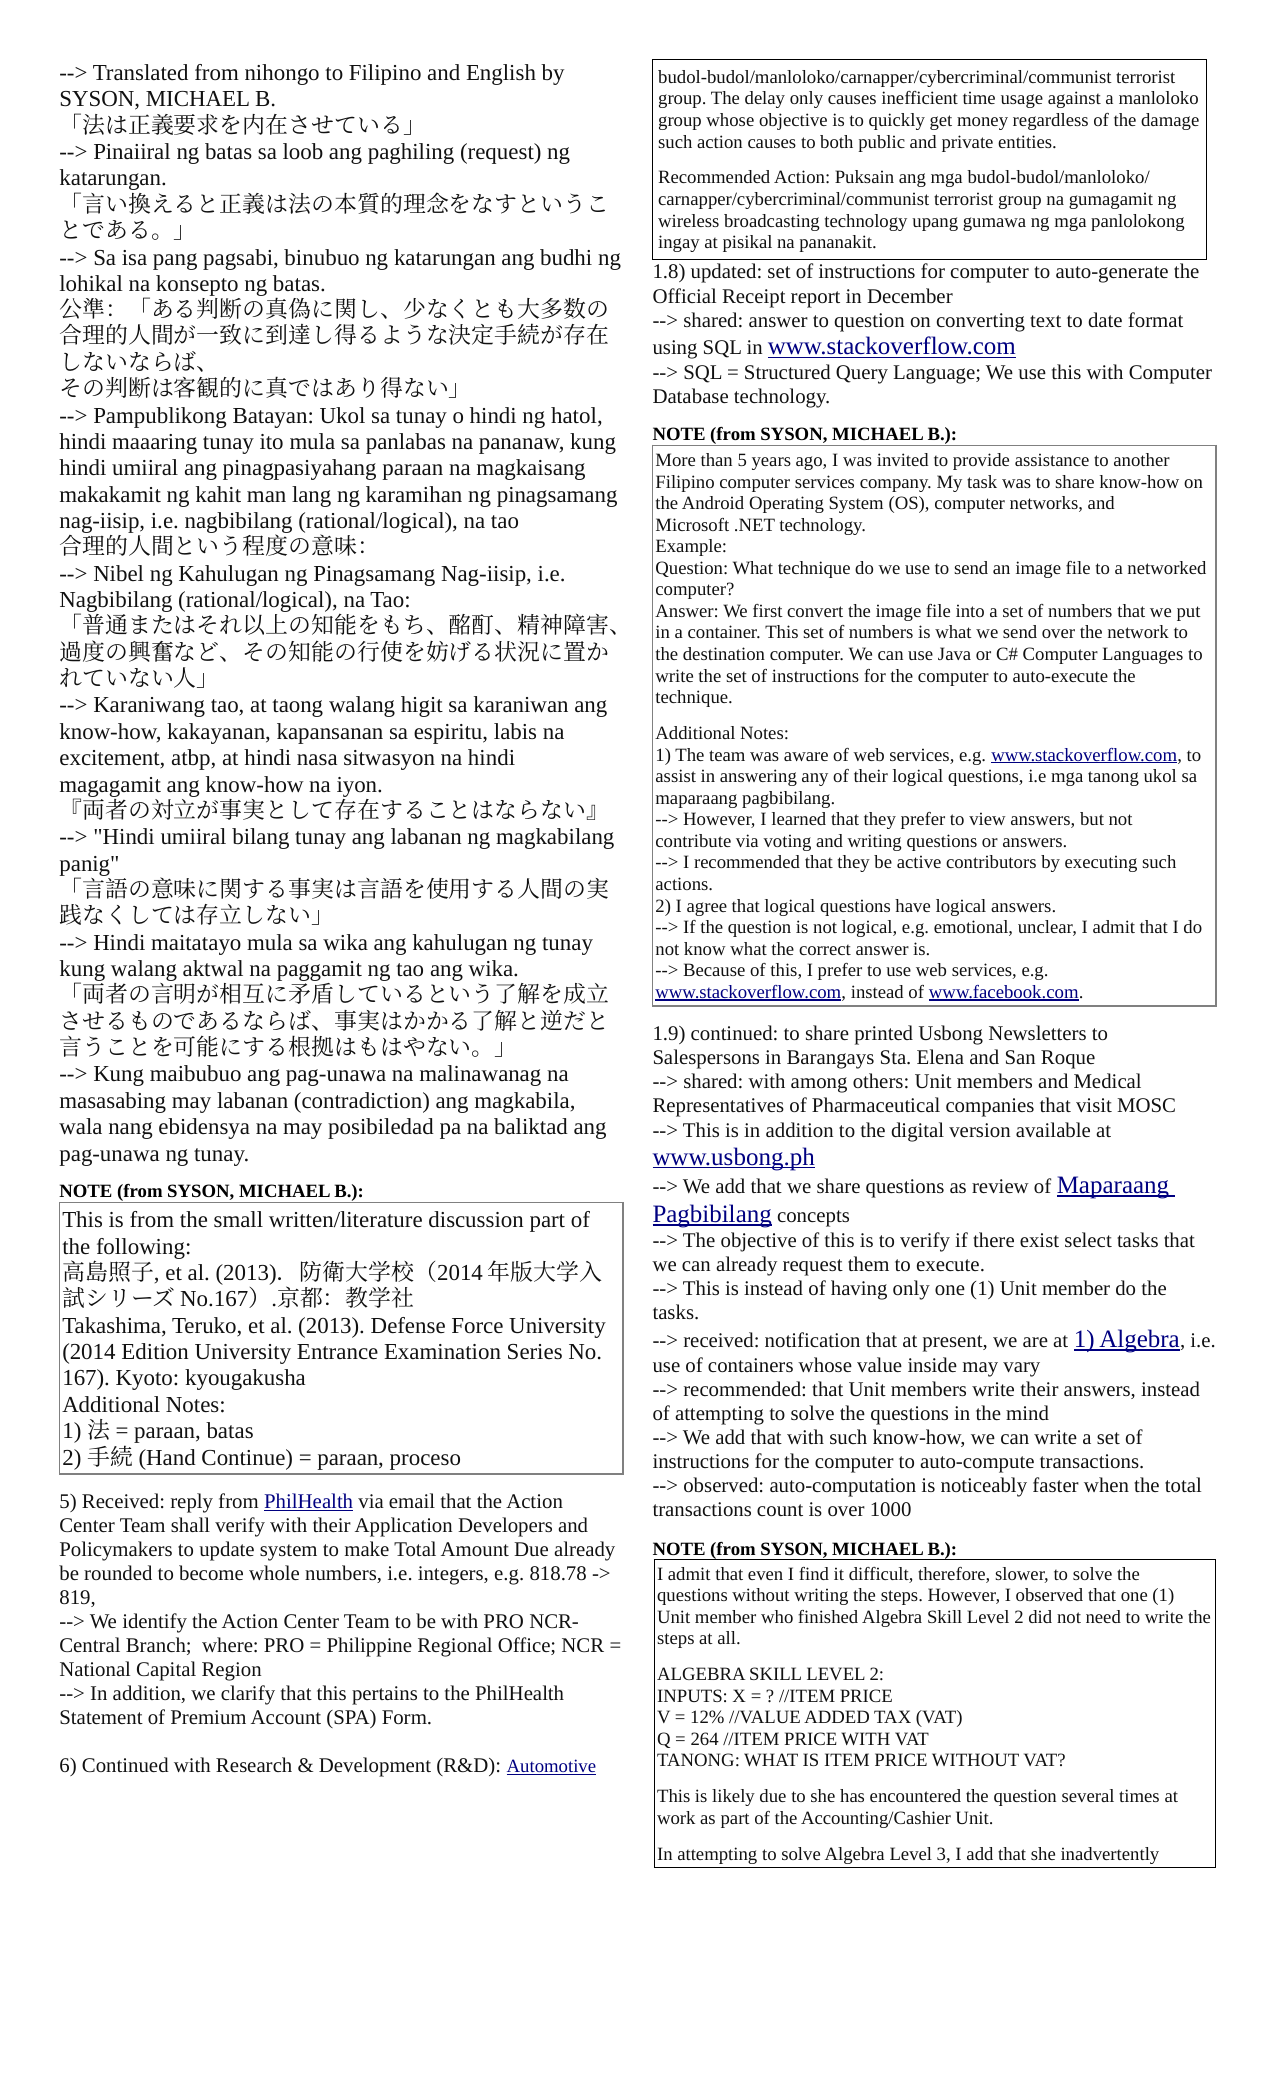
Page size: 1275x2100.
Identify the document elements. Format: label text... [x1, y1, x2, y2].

table_header More than 5 years ago, I was invited to provide assistance to another Filipino computer services company. My task was to share know-how on the Android Operating System (OS), computer networks, and Microsoft .NET technology. Example: Question: What technique do we use to send an image file to a networked computer? Answer: We first convert the image file into a set of numbers that we put in a container. This set of numbers is what we send over the network to the destination computer. We can use Java or C# Computer Languages to write the set of instructions for the computer to auto-execute the technique. Additional Notes: 1) The team was aware of web services, e.g. www.stackoverflow.com, to assist in answering any of their logical questions, i.e mga tanong ukol sa maparaang pagbibilang. --> However, I learned that they prefer to view answers, but not contribute via voting and writing questions or answers. --> I recommended that they be active contributors by executing such actions. 2) I agree that logical questions have logical answers. --> If the question is not logical, e.g. emotional, unclear, I admit that I do not know what the correct answer is. --> Because of this, I prefer to use web services, e.g. www.stackoverflow.com, instead of www.facebook.com. [653, 446, 1215, 1005]
text --> Translated from nihongo to Filipino and English by SYSON, MICHAEL B. [59, 59, 623, 112]
text NOTE (from SYSON, MICHAEL B.): [59, 1180, 623, 1202]
text 1.9) continued: to share printed Usbong Newsletters to Salespersons in Barangays Sta. Elena and San Roque [652, 1021, 1216, 1069]
table_header budol-budol/manloloko/carnapper/cybercriminal/communist terrorist group. The delay only causes inefficient time usage against a manloloko group whose objective is to quickly get money regardless of the damage such action causes to both public and private entities. Recommended Action: Puksain ang mga budol-budol/manloloko/ carnapper/cybercriminal/communist terrorist group na gumagamit ng wireless broadcasting technology upang gumawa ng mga panlolokong ingay at pisikal na pananakit. [653, 60, 1206, 258]
text --> shared: answer to question on converting text to date format using SQL in www.stackoverflow.com [652, 308, 1216, 360]
table_header This is from the small written/literature discussion part of the following: 高島照子, et al. (2013)．防衛大学校（2014年版大学入試シリーズNo.167）.京都：教学社 Takashima, Teruko, et al. (2013). Defense Force University (2014 Edition University Entrance Examination Series No. 167). Kyoto: kyougakusha Additional Notes: 1) 法 = paraan, batas 2) 手続 (Hand Continue) = paraan, proceso [60, 1203, 622, 1473]
text --> We identify the Action Center Team to be with PRO NCR-Central Branch; where: PRO = Philippine Regional Office; NCR = National Capital Region [59, 1609, 623, 1681]
text 6) Continued with Research & Development (R&D): Automotive [59, 1729, 623, 1777]
text --> observed: auto-computation is noticeably faster when the total transactions count is over 1000 [652, 1473, 1216, 1521]
table_header I admit that even I find it difficult, therefore, slower, to solve the questions without writing the steps. However, I observed that one (1) Unit member who finished Algebra Skill Level 2 did not need to write the steps at all. ALGEBRA SKILL LEVEL 2: INPUTS: X = ? //ITEM PRICE V = 12% //VALUE ADDED TAX (VAT) Q = 264 //ITEM PRICE WITH VAT TANONG: WHAT IS ITEM PRICE WITHOUT VAT? This is likely due to she has encountered the question several times at work as part of the Accounting/Cashier Unit. In attempting to solve Algebra Level 3, I add that she inadvertently [655, 1560, 1215, 1867]
text --> received: notification that at present, we are at 1) Algebra, i.e. use of containers whose value inside may vary [652, 1324, 1216, 1377]
text 5) Received: reply from PhilHealth via email that the Action Center Team shall verify with their Application Developers and Policymakers to update system to make Total Amount Due already be rounded to become whole numbers, i.e. integers, e.g. 818.78 -> 819, [59, 1489, 623, 1609]
text --> This is in addition to the digital version available at www.usbong.ph [652, 1117, 1216, 1170]
text 「法は正義要求を内在させている」 --> Pinaiiral ng batas sa loob ang paghiling (request) ng katarungan. 「言い換えると正義は法の本質的理念をなすということである。」 --> Sa isa pang pagsabi, binubuo ng katarungan ang budhi ng lohikal na konsepto ng batas. 公準：「ある判断の真偽に関し、少なくとも大多数の合理的人間が一致に到達し得るような決定手続が存在しないならば、 [59, 112, 623, 375]
text --> In addition, we clarify that this pertains to the PhilHealth Statement of Premium Account (SPA) Form. [59, 1681, 623, 1729]
text 1.8) updated: set of instructions for computer to auto-generate the Official Receipt report in December [652, 259, 1216, 308]
text NOTE (from SYSON, MICHAEL B.): [652, 423, 1216, 444]
text --> shared: with among others: Unit members and Medical Representatives of Pharmaceutical companies that visit MOSC [652, 1069, 1216, 1117]
text --> We add that with such know-how, we can write a set of instructions for the computer to auto-compute transactions. [652, 1425, 1216, 1473]
text --> SQL = Structured Query Language; We use this with Computer Database technology. [652, 360, 1216, 408]
text --> The objective of this is to verify if there exist select tasks that we can already request them to execute. --> This is instead of having only one (1) Unit member do the tasks. [652, 1228, 1216, 1324]
text --> recommended: that Unit members write their answers, instead of attempting to solve the questions in the mind [652, 1377, 1216, 1425]
text NOTE (from SYSON, MICHAEL B.): [652, 1538, 1216, 1559]
text --> We add that we share questions as review of Maparaang Pagbibilang concepts [652, 1170, 1216, 1228]
text その判断は客観的に真ではあり得ない」 --> Pampublikong Batayan: Ukol sa tunay o hindi ng hatol, hindi maaaring tunay ito mula sa panlabas na pananaw, kung hindi umiiral ang pinagpasiyahang paraan na magkaisang makakamit ng kahit man lang ng karamihan ng pinagsamang nag-iisip, i.e. nagbibilang (rational/logical), na tao 合理的人間という程度の意味： --> Nibel ng Kahulugan ng Pinagsamang Nag-iisip, i.e. Nagbibilang (rational/logical), na Tao: 「普通またはそれ以上の知能をもち、酩酊、精神障害、過度の興奮など、その知能の行使を妨げる状況に置かれていない人」 --> Karaniwang tao, at taong walang higit sa karaniwan ang know-how, kakayanan, kapansanan sa espiritu, labis na excitement, atbp, at hindi nasa sitwasyon na hindi magagamit ang know-how na iyon. 『両者の対立が事実として存在することはならない』 --> "Hindi umiiral bilang tunay ang labanan ng magkabilang panig" 「言語の意味に関する事実は言語を使用する人間の実践なくしては存立しない」 --> Hindi maitatayo mula sa wika ang kahulugan ng tunay kung walang aktwal na paggamit ng tao ang wika. 「両者の言明が相互に矛盾しているという了解を成立させるものであるならば、事実はかかる了解と逆だと言うことを可能にする根拠はもはやない。」 --> Kung maibubuo ang pag-unawa na malinawanag na masasabing may labanan (contradiction) ang magkabila, wala nang ebidensya na may posibiledad pa na baliktad ang pag-unawa ng tunay. [59, 375, 623, 1166]
